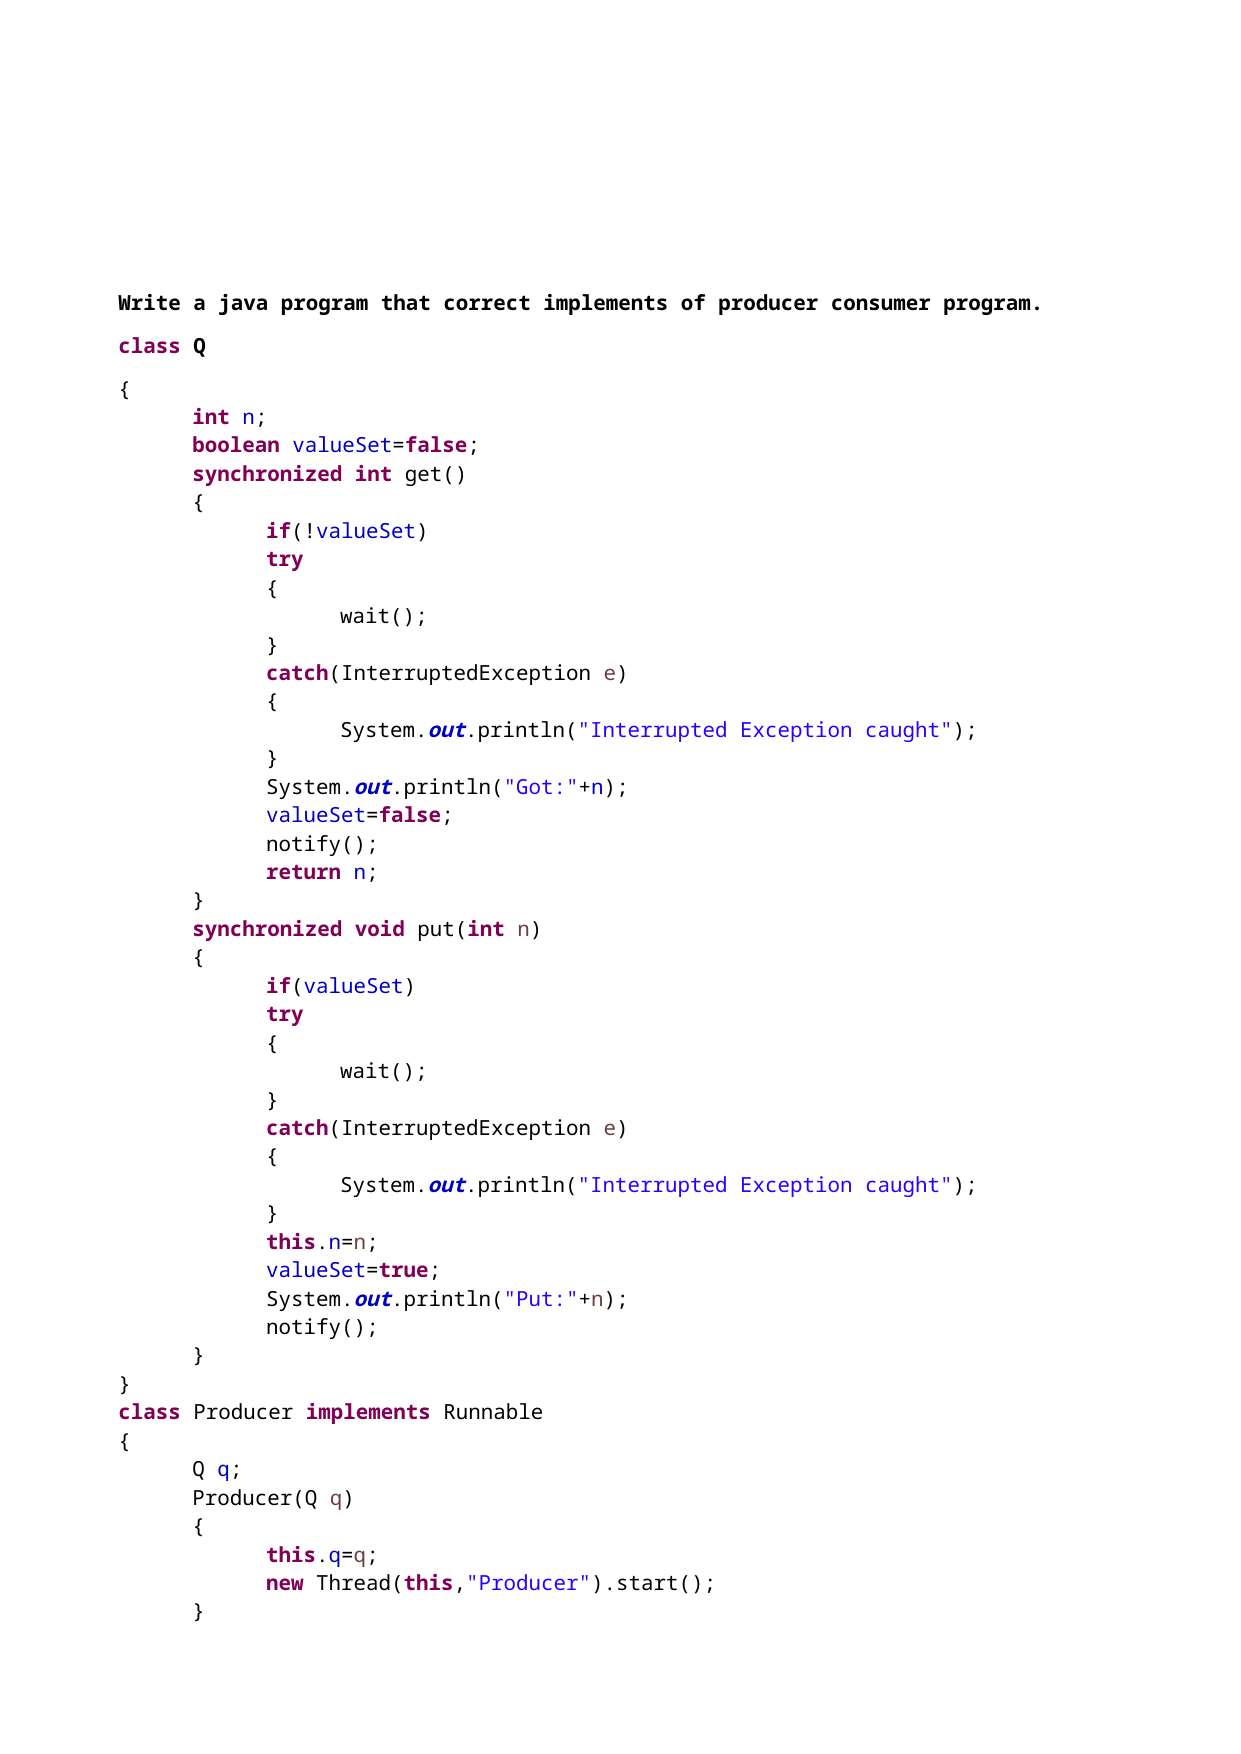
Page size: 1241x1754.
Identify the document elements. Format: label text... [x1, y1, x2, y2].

text int n; [118, 402, 1122, 431]
text if(!valueSet) [118, 516, 1122, 544]
text } [118, 1341, 1122, 1369]
text try [118, 999, 1122, 1028]
text Producer(Q q) [118, 1483, 1122, 1511]
text this.q=q; [118, 1540, 1122, 1568]
text System.out.println("Got:"+n); [118, 772, 1122, 800]
text } [118, 1198, 1122, 1227]
text { [118, 573, 1122, 601]
text notify(); [118, 1312, 1122, 1341]
text } [118, 743, 1122, 772]
text valueSet=true; [118, 1255, 1122, 1284]
text wait(); [118, 1056, 1122, 1085]
text { [118, 942, 1122, 971]
text System.out.println("Interrupted Exception caught"); [118, 1170, 1122, 1198]
text catch(InterruptedException e) [118, 658, 1122, 687]
text Write a java program that correct implements of producer consumer program. [118, 288, 1122, 317]
text { [118, 374, 1122, 402]
text System.out.println("Put:"+n); [118, 1284, 1122, 1312]
text } [118, 1597, 1122, 1625]
text return n; [118, 857, 1122, 886]
text { [118, 1426, 1122, 1454]
text if(valueSet) [118, 971, 1122, 999]
text notify(); [118, 829, 1122, 857]
text { [118, 1028, 1122, 1056]
text valueSet=false; [118, 800, 1122, 829]
text } [118, 630, 1122, 658]
text catch(InterruptedException e) [118, 1113, 1122, 1142]
text Q q; [118, 1454, 1122, 1483]
text { [118, 1142, 1122, 1170]
text class Producer implements Runnable [118, 1397, 1122, 1426]
text synchronized void put(int n) [118, 914, 1122, 942]
text } [118, 1085, 1122, 1113]
text wait(); [118, 601, 1122, 630]
text { [118, 1511, 1122, 1540]
text } [118, 1369, 1122, 1397]
text { [118, 487, 1122, 516]
text try [118, 544, 1122, 573]
text synchronized int get() [118, 459, 1122, 487]
text class Q [118, 331, 1122, 359]
text boolean valueSet=false; [118, 431, 1122, 459]
text System.out.println("Interrupted Exception caught"); [118, 715, 1122, 743]
text { [118, 687, 1122, 715]
text } [118, 886, 1122, 914]
text this.n=n; [118, 1227, 1122, 1255]
text new Thread(this,"Producer").start(); [118, 1568, 1122, 1597]
